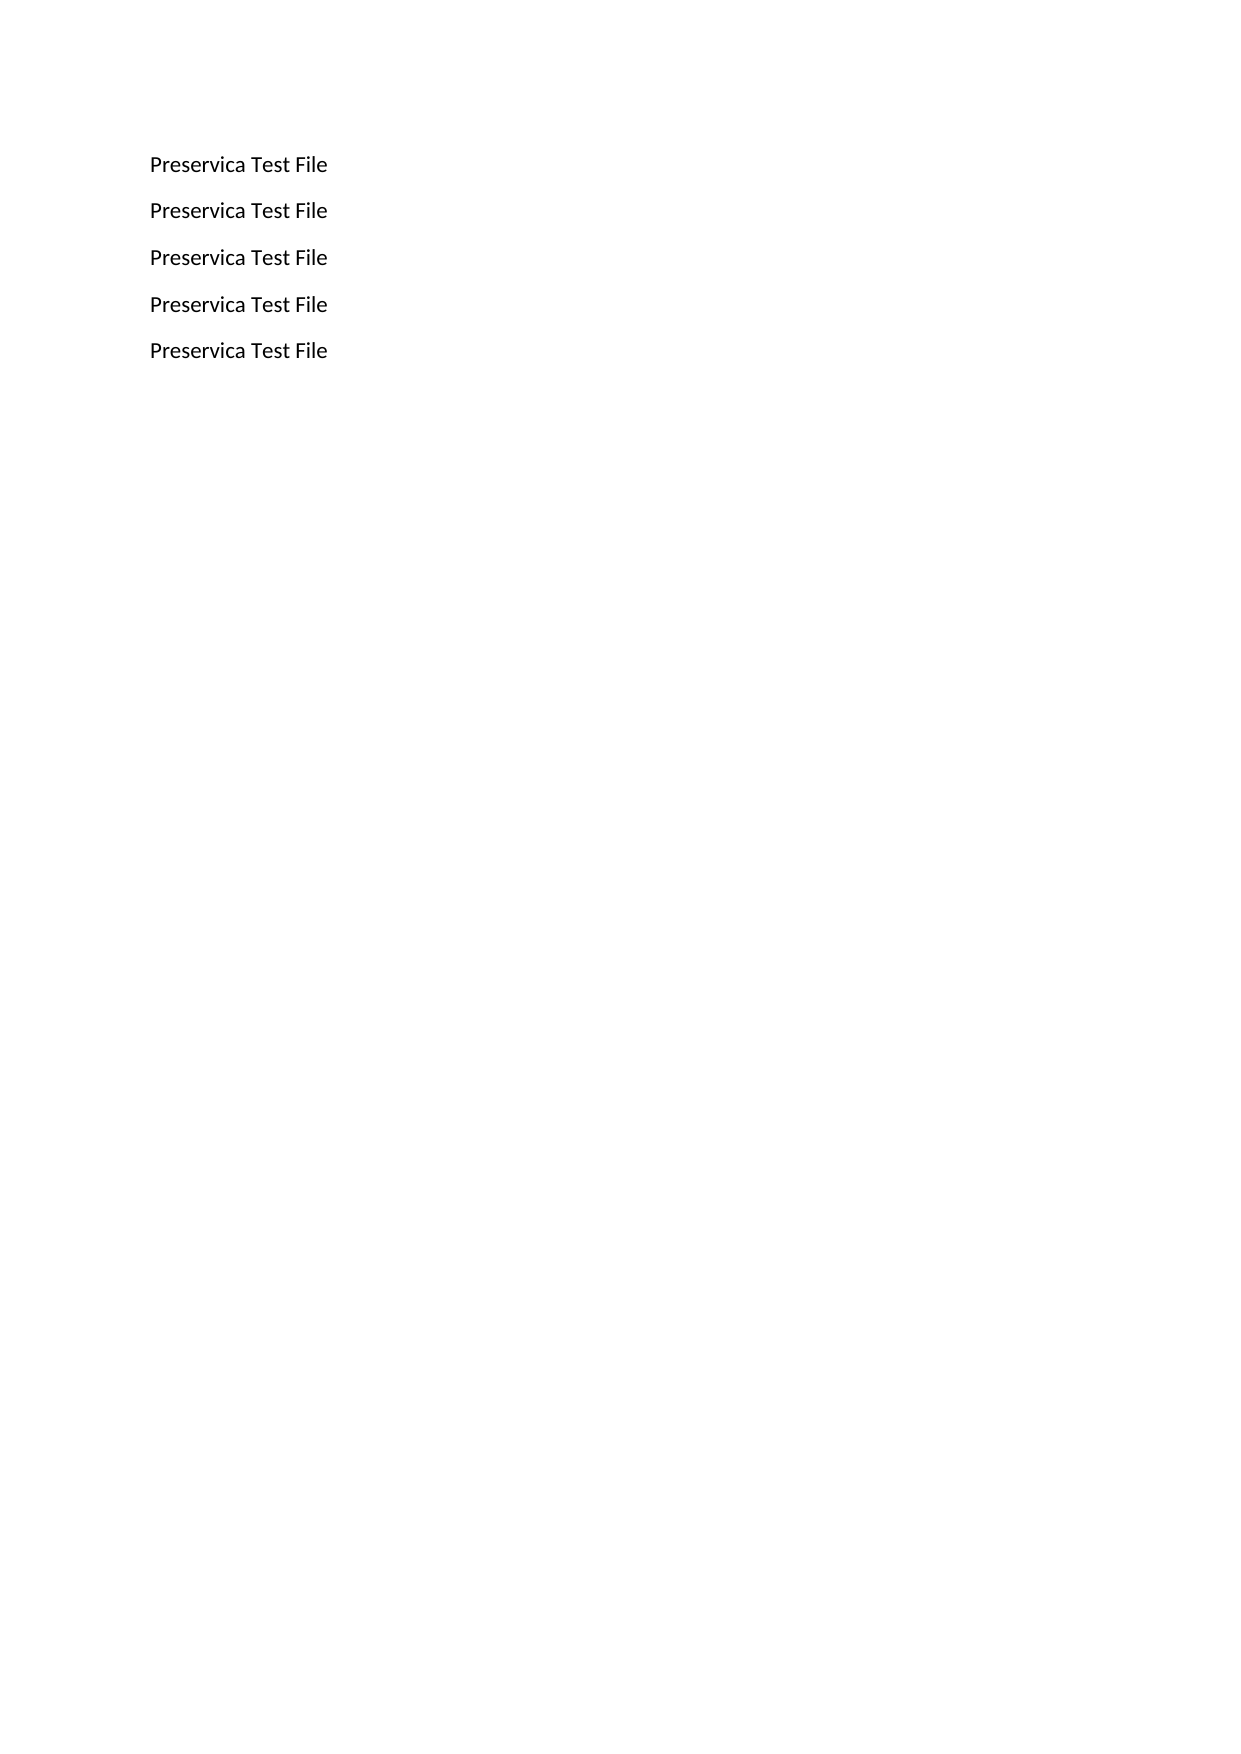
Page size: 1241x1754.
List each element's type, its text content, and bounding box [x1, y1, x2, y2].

text Preservica Test File [150, 243, 1090, 271]
text Preservica Test File [150, 150, 1090, 178]
text Preservica Test File [150, 336, 1090, 364]
text Preservica Test File [150, 290, 1090, 318]
text Preservica Test File [150, 197, 1090, 224]
